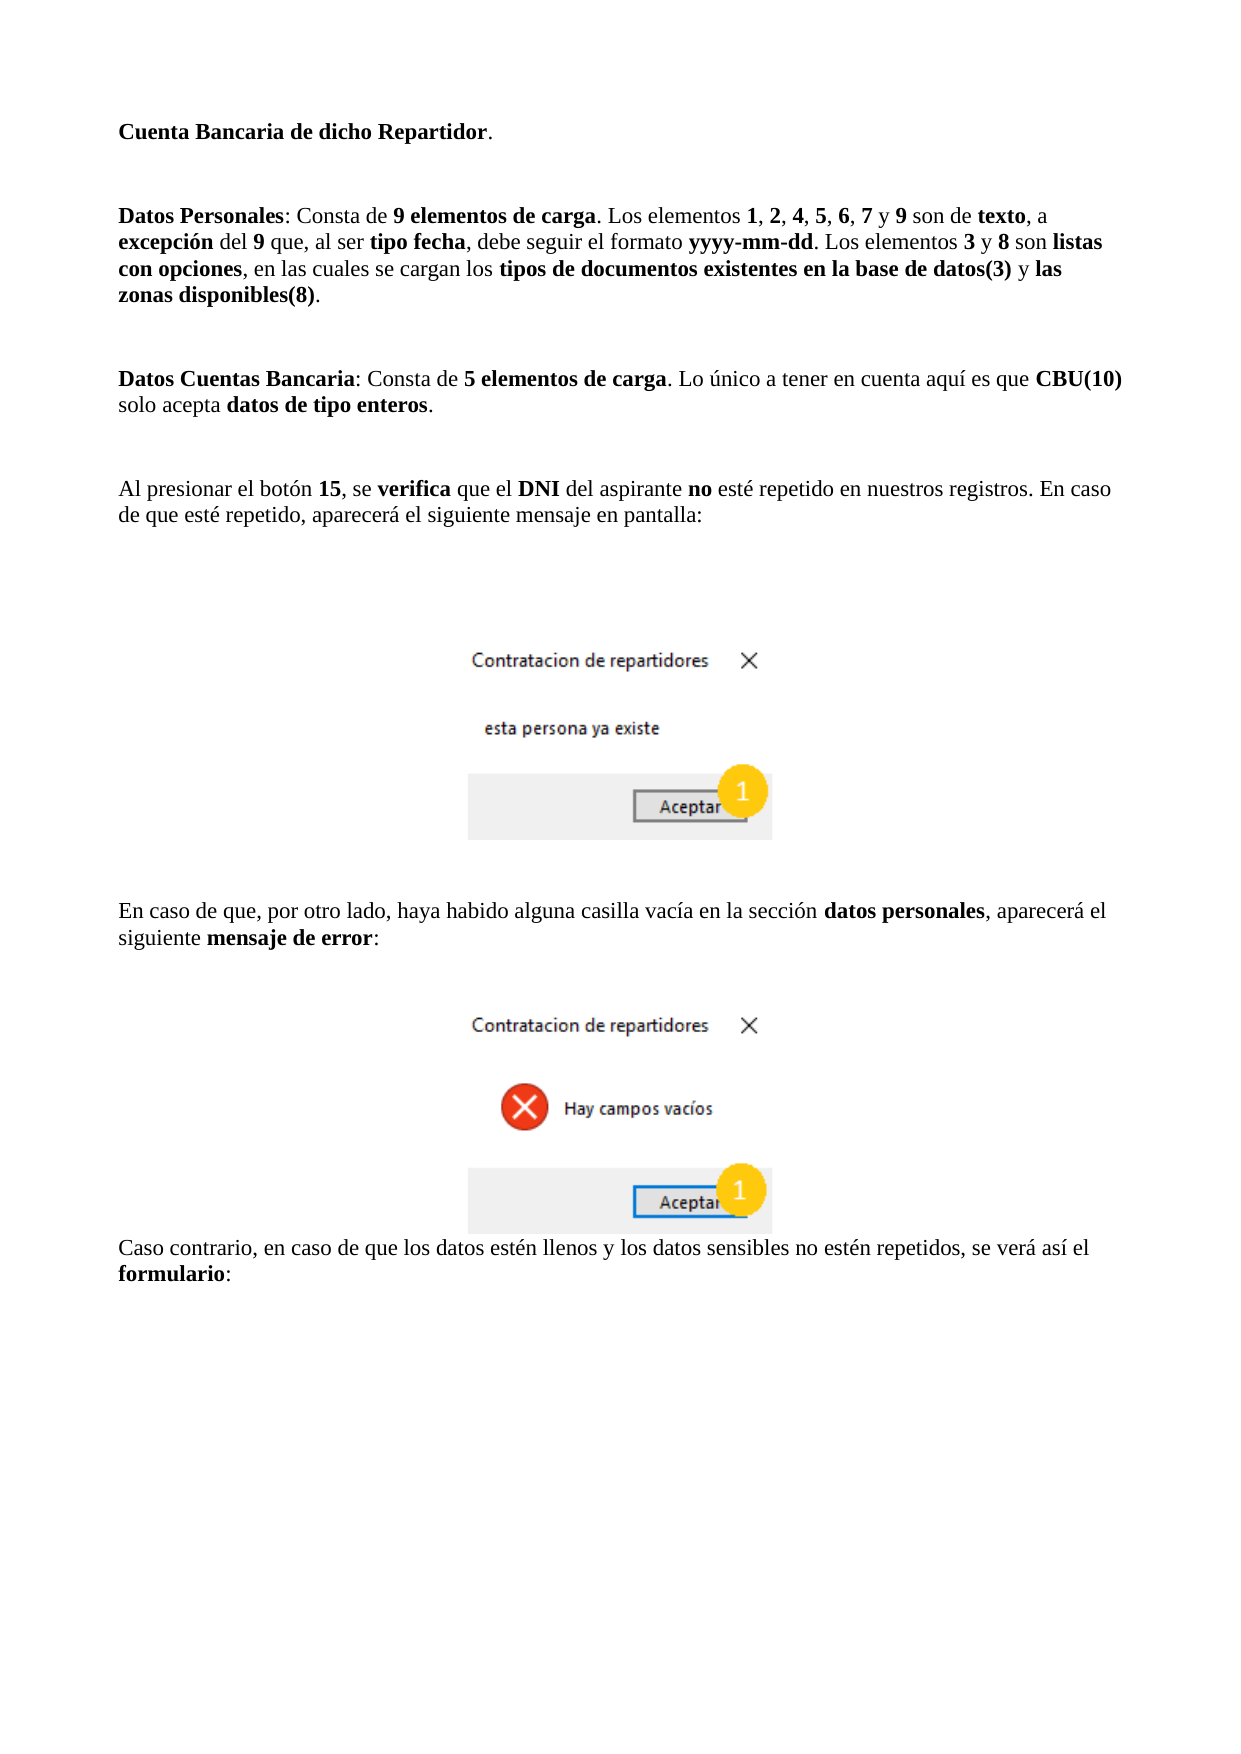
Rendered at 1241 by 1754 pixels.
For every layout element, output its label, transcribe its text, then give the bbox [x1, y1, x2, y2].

text Al presionar el botón 15, se verifica que el DNI del aspirante no esté repetido en nuestros registros. En caso de que esté repetido, aparecerá el siguiente mensaje en pantalla: [118, 475, 1122, 528]
text Caso contrario, en caso de que los datos estén llenos y los datos sensibles no estén repetidos, se verá así el formulario: [118, 1007, 1122, 1287]
picture [467, 1007, 773, 1234]
text Datos Cuentas Bancaria: Consta de 5 elementos de carga. Lo único a tener en cuenta aquí es que CBU(10) solo acepta datos de tipo enteros. [118, 365, 1122, 418]
text Cuenta Bancaria de dicho Repartidor. [118, 118, 1122, 144]
picture [467, 642, 773, 840]
text En caso de que, por otro lado, haya habido alguna casilla vacía en la sección datos personales, aparecerá el siguiente mensaje de error: [118, 897, 1122, 950]
text Datos Personales: Consta de 9 elementos de carga. Los elementos 1, 2, 4, 5, 6, 7 y 9 son de texto, a excepción del 9 que, al ser tipo fecha, debe seguir el formato yyyy-mm-dd. Los elementos 3 y 8 son listas con opciones, en las cuales se cargan los tipos de documentos existentes en la base de datos(3) y las zonas disponibles(8). [118, 202, 1122, 307]
